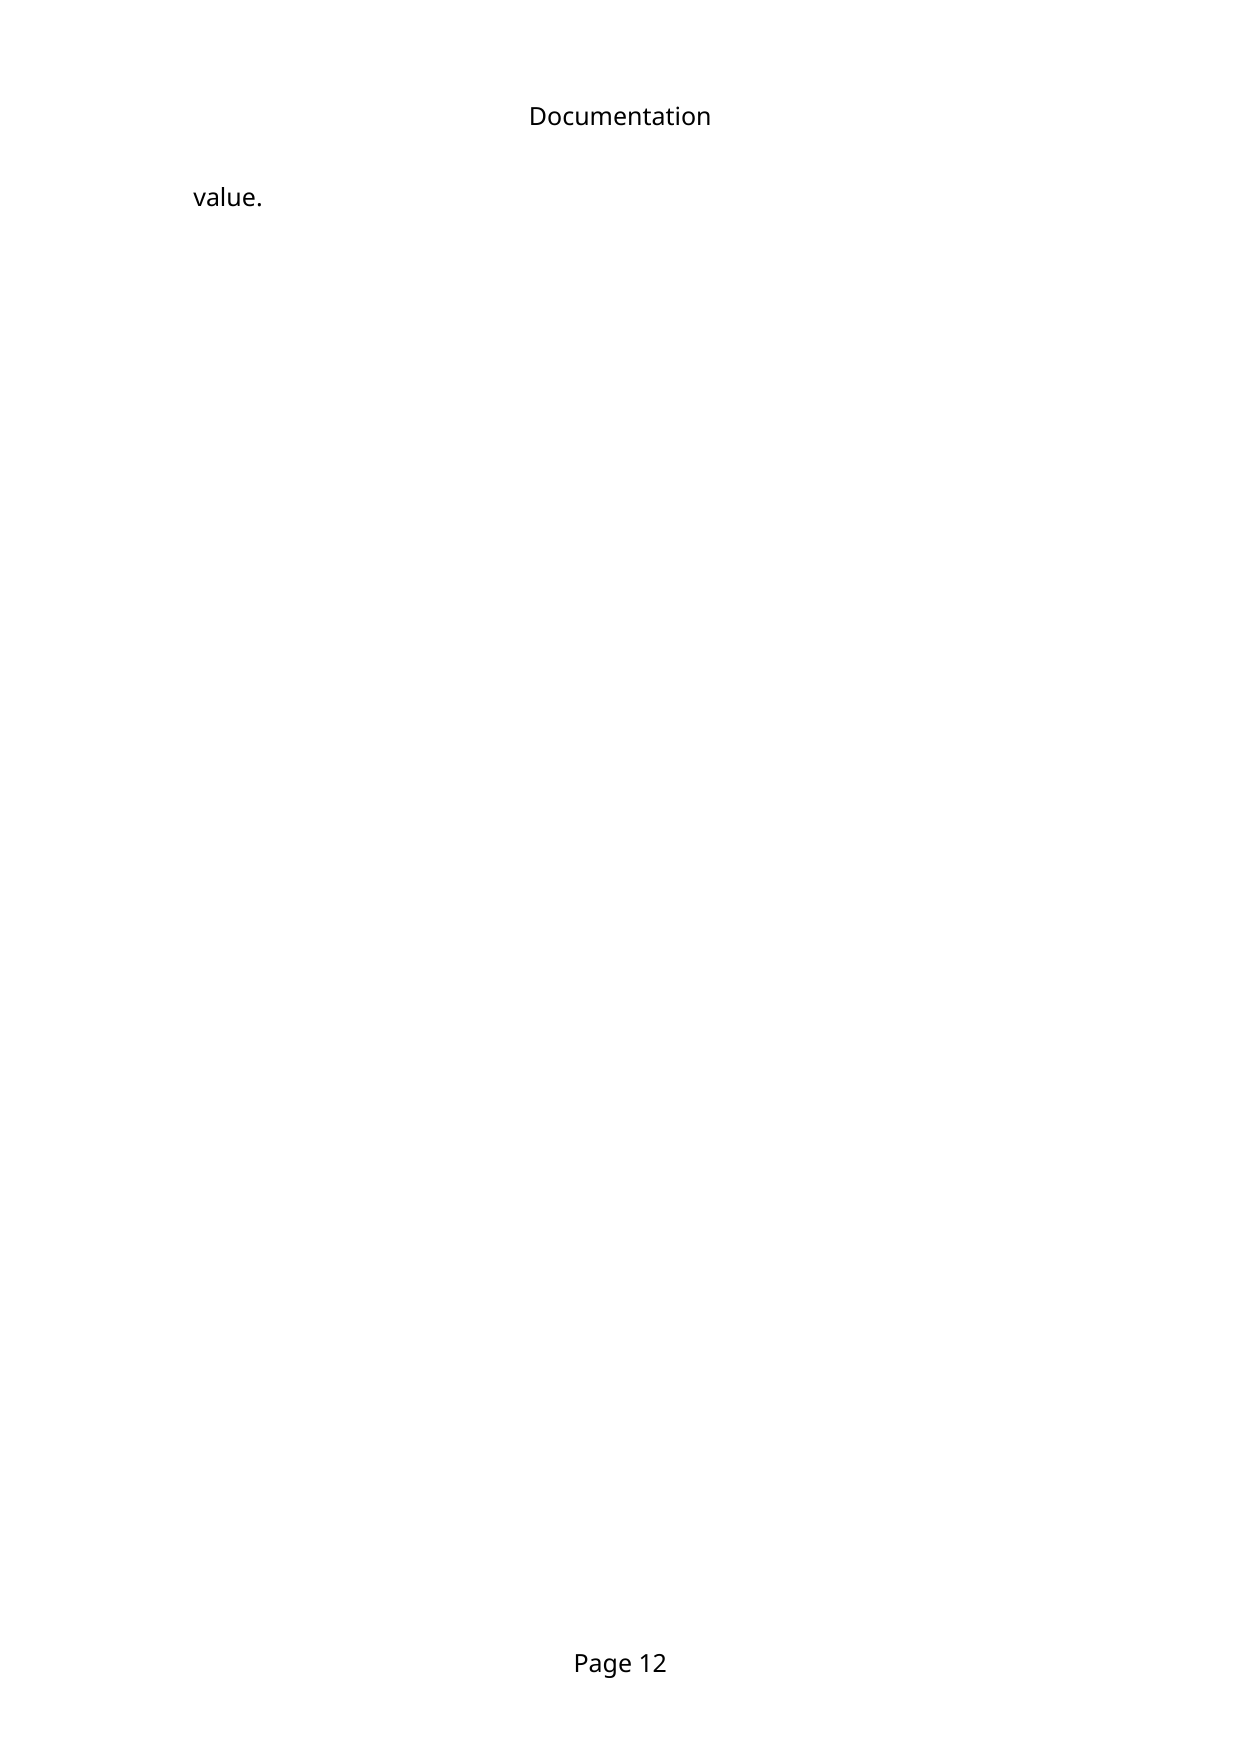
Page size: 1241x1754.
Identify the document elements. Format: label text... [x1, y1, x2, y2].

list value. [156, 179, 1122, 213]
